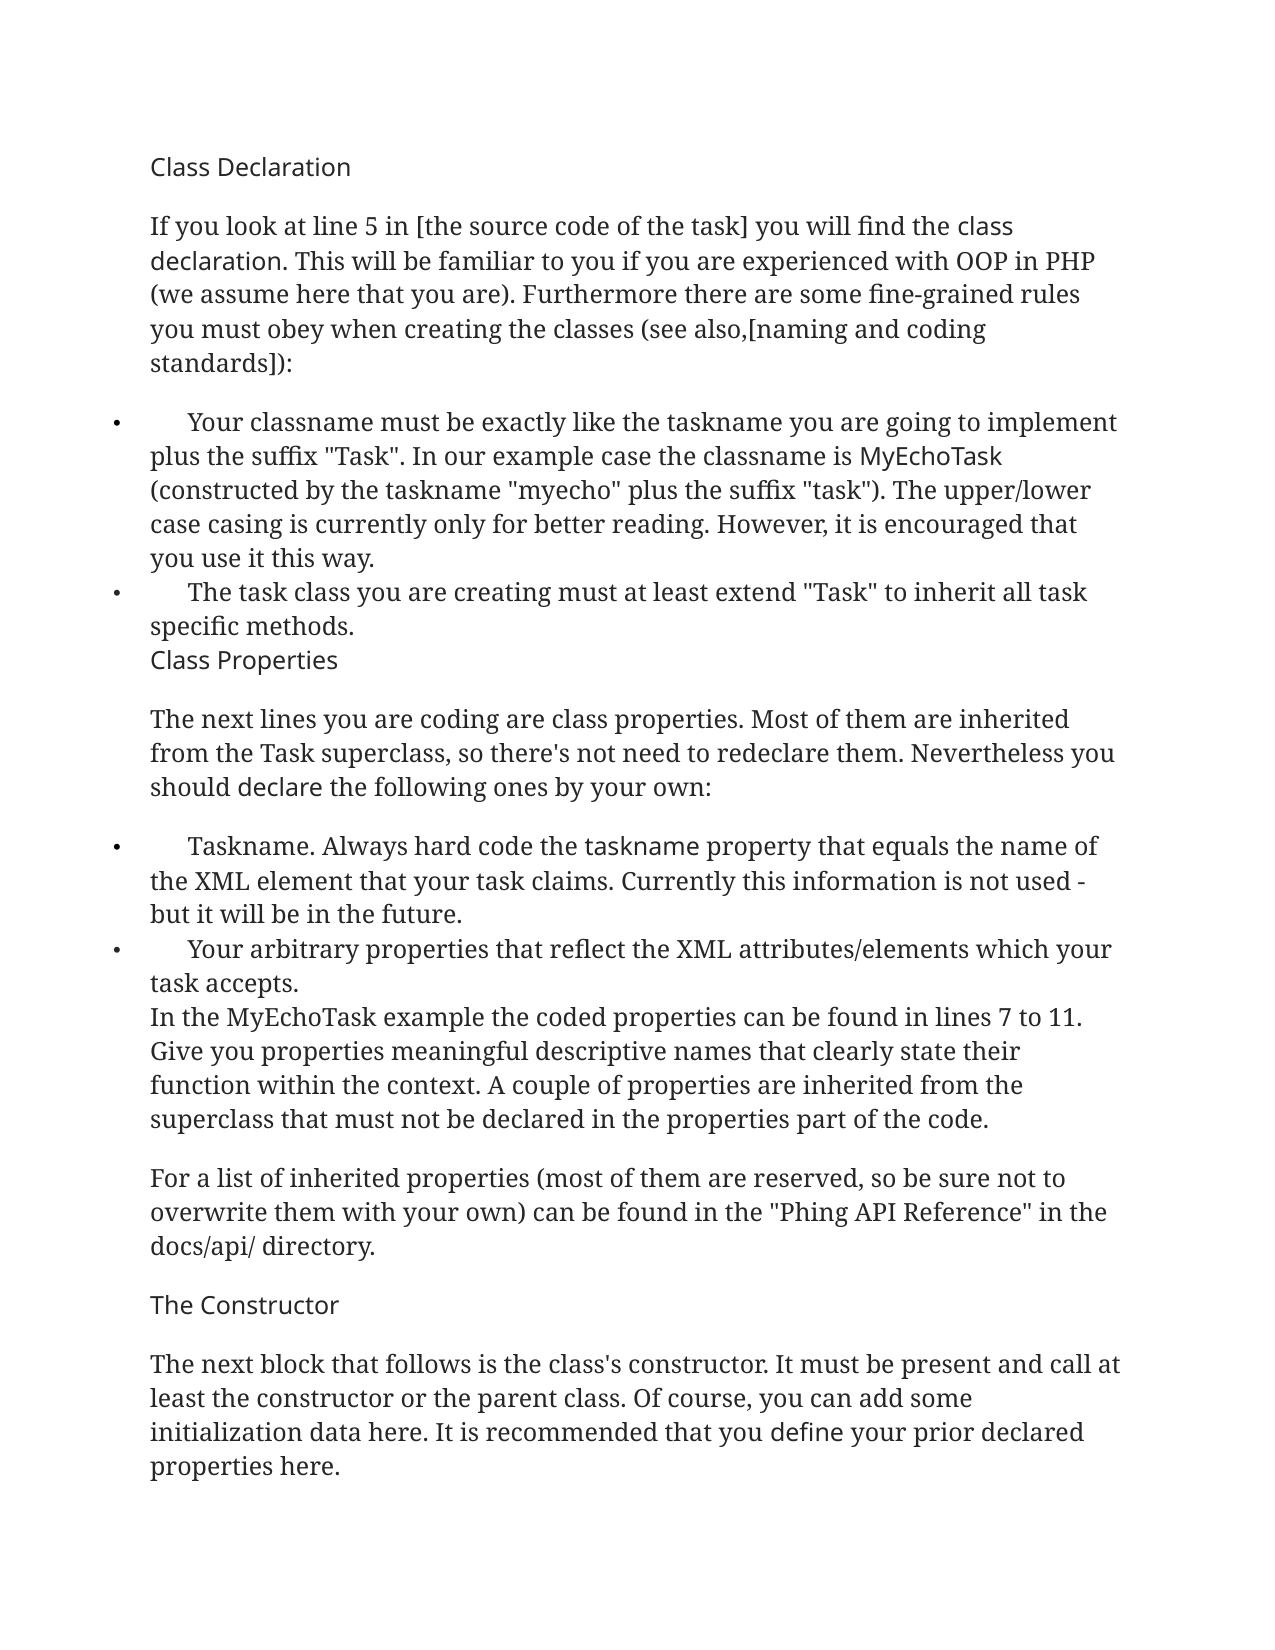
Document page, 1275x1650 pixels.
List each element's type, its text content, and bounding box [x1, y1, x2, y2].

list Your arbitrary properties that reflect the XML attributes/elements which your task accepts. [112, 931, 1125, 999]
text Class Properties [150, 643, 1125, 677]
text Class Declaration [150, 150, 1125, 184]
list The task class you are creating must at least extend "Task" to inherit all task specific methods. [112, 575, 1125, 643]
text In the MyEchoTask example the coded properties can be found in lines 7 to 11. Give you properties meaningful descriptive names that clearly state their function within the context. A couple of properties are inherited from the superclass that must not be declared in the properties part of the code. [150, 999, 1125, 1136]
text If you look at line 5 in [the source code of the task] you will find the class declaration. This will be familiar to you if you are experienced with OOP in PHP (we assume here that you are). Furthermore there are some fine-grained rules you must obey when creating the classes (see also,[naming and coding standards]): [150, 209, 1125, 379]
text The next lines you are coding are class properties. Most of them are inherited from the Task superclass, so there's not need to redeclare them. Nevertheless you should declare the following ones by your own: [150, 702, 1125, 804]
text The Constructor [150, 1288, 1125, 1322]
list Taskname. Always hard code the taskname property that equals the name of the XML element that your task claims. Currently this information is not used - but it will be in the future. [112, 829, 1125, 931]
text For a list of inherited properties (most of them are reserved, so be sure not to overwrite them with your own) can be found in the "Phing API Reference" in the docs/api/ directory. [150, 1161, 1125, 1263]
text The next block that follows is the class's constructor. It must be present and call at least the constructor or the parent class. Of course, you can add some initialization data here. It is recommended that you define your prior declared properties here. [150, 1347, 1125, 1483]
list Your classname must be exactly like the taskname you are going to implement plus the suffix "Task". In our example case the classname is MyEchoTask (constructed by the taskname "myecho" plus the suffix "task"). The upper/lower case casing is currently only for better reading. However, it is encouraged that you use it this way. [112, 404, 1125, 575]
